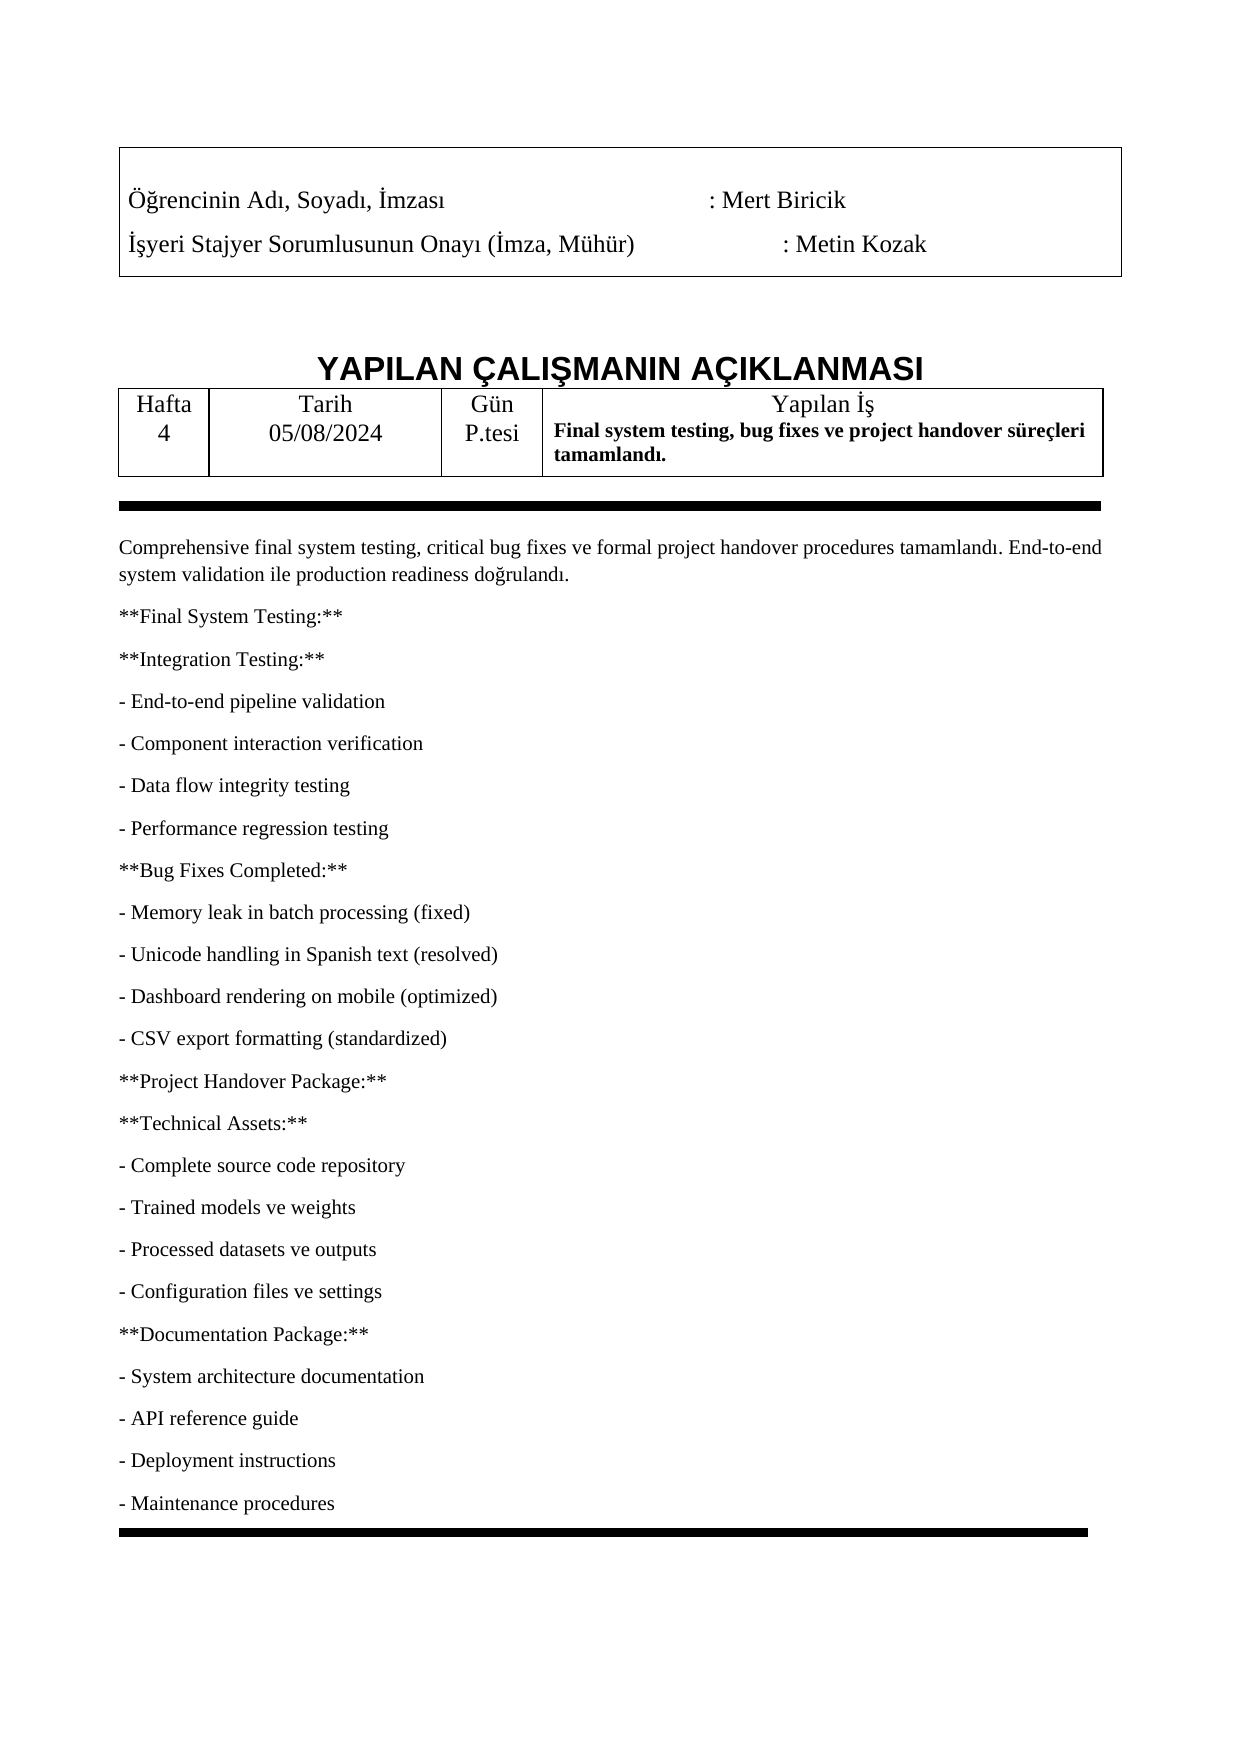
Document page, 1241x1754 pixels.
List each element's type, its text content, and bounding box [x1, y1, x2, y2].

text - Processed datasets ve outputs [118, 1237, 1122, 1261]
text - Maintenance procedures [118, 1490, 1122, 1514]
text - CSV export formatting (standardized) [118, 1026, 1122, 1050]
text **Technical Assets:** [118, 1111, 1122, 1135]
table_header Hafta 4 [119, 389, 208, 476]
text - Deployment instructions [118, 1448, 1122, 1472]
text Comprehensive final system testing, critical bug fixes ve formal project handover procedures tamamlandı. End-to-end system validation ile production readiness doğrulandı. [118, 535, 1122, 586]
text **Final System Testing:** [118, 604, 1122, 628]
text **Bug Fixes Completed:** [118, 858, 1122, 882]
text - End-to-end pipeline validation [118, 689, 1122, 713]
text - Data flow integrity testing [118, 773, 1122, 797]
text Öğrencinin Adı, Soyadı, İmzası : Mert Biricik [120, 148, 1121, 190]
subtitle YAPILAN ÇALIŞMANIN AÇIKLANMASI [118, 349, 1122, 388]
text İşyeri Stajyer Sorumlusunun Onayı (İmza, Mühür) : Metin Kozak [120, 190, 1121, 276]
text - API reference guide [118, 1406, 1122, 1430]
text **Documentation Package:** [118, 1322, 1122, 1346]
text - Component interaction verification [118, 731, 1122, 755]
text - Trained models ve weights [118, 1195, 1122, 1219]
text - Dashboard rendering on mobile (optimized) [118, 984, 1122, 1008]
text - Unicode handling in Spanish text (resolved) [118, 942, 1122, 966]
text - Configuration files ve settings [118, 1279, 1122, 1303]
table_header Yapılan İş Final system testing, bug fixes ve project handover süreçleri tamamlandı. [543, 389, 1102, 476]
text - System architecture documentation [118, 1364, 1122, 1388]
text **Project Handover Package:** [118, 1068, 1122, 1093]
text - Memory leak in batch processing (fixed) [118, 900, 1122, 924]
table_header Gün P.tesi [442, 389, 542, 476]
table_header Tarih 05/08/2024 [210, 389, 441, 476]
text **Integration Testing:** [118, 647, 1122, 671]
text - Performance regression testing [118, 815, 1122, 839]
text - Complete source code repository [118, 1153, 1122, 1177]
